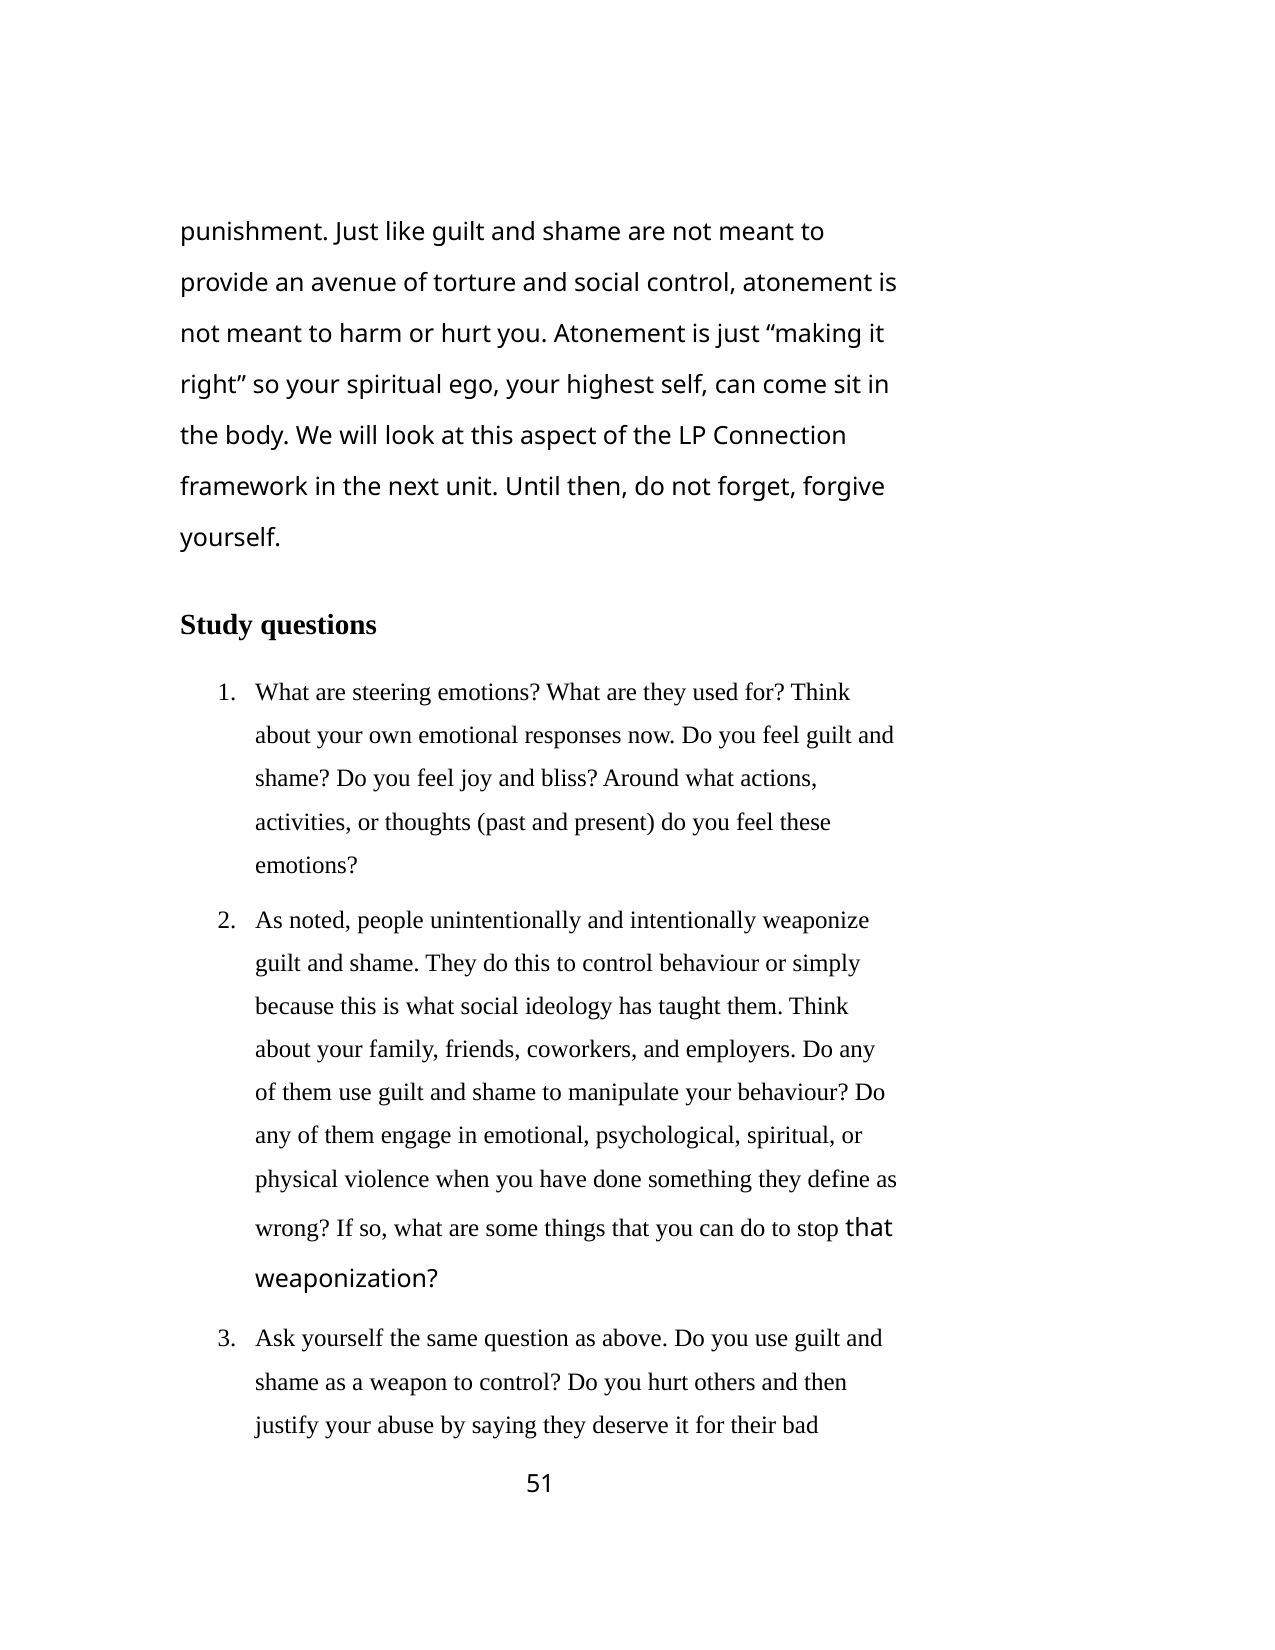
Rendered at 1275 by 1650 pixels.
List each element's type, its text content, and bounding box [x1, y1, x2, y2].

list What are steering emotions? What are they used for? Think about your own emotional responses now. Do you feel guilt and shame? Do you feel joy and bliss? Around what actions, activities, or thoughts (past and present) do you feel these emotions? [217, 677, 900, 878]
subtitle Study questions [180, 607, 900, 640]
text punishment. Just like guilt and shame are not meant to provide an avenue of torture and social control, atonement is not meant to harm or hurt you. Atonement is just “making it right” so your spiritual ego, your highest self, can come sit in the body. We will look at this aspect of the LP Connection framework in the next unit. Until then, do not forget, forgive yourself. [180, 213, 900, 554]
list Ask yourself the same question as above. Do you use guilt and shame as a weapon to control? Do you hurt others and then justify your abuse by saying they deserve it for their bad [217, 1323, 900, 1438]
list As noted, people unintentionally and intentionally weaponize guilt and shame. They do this to control behaviour or simply because this is what social ideology has taught them. Think about your family, friends, coworkers, and employers. Do any of them use guilt and shame to manipulate your behaviour? Do any of them engage in emotional, psychological, spiritual, or physical violence when you have done something they define as wrong? If so, what are some things that you can do to stop that weaponization? [217, 905, 900, 1294]
